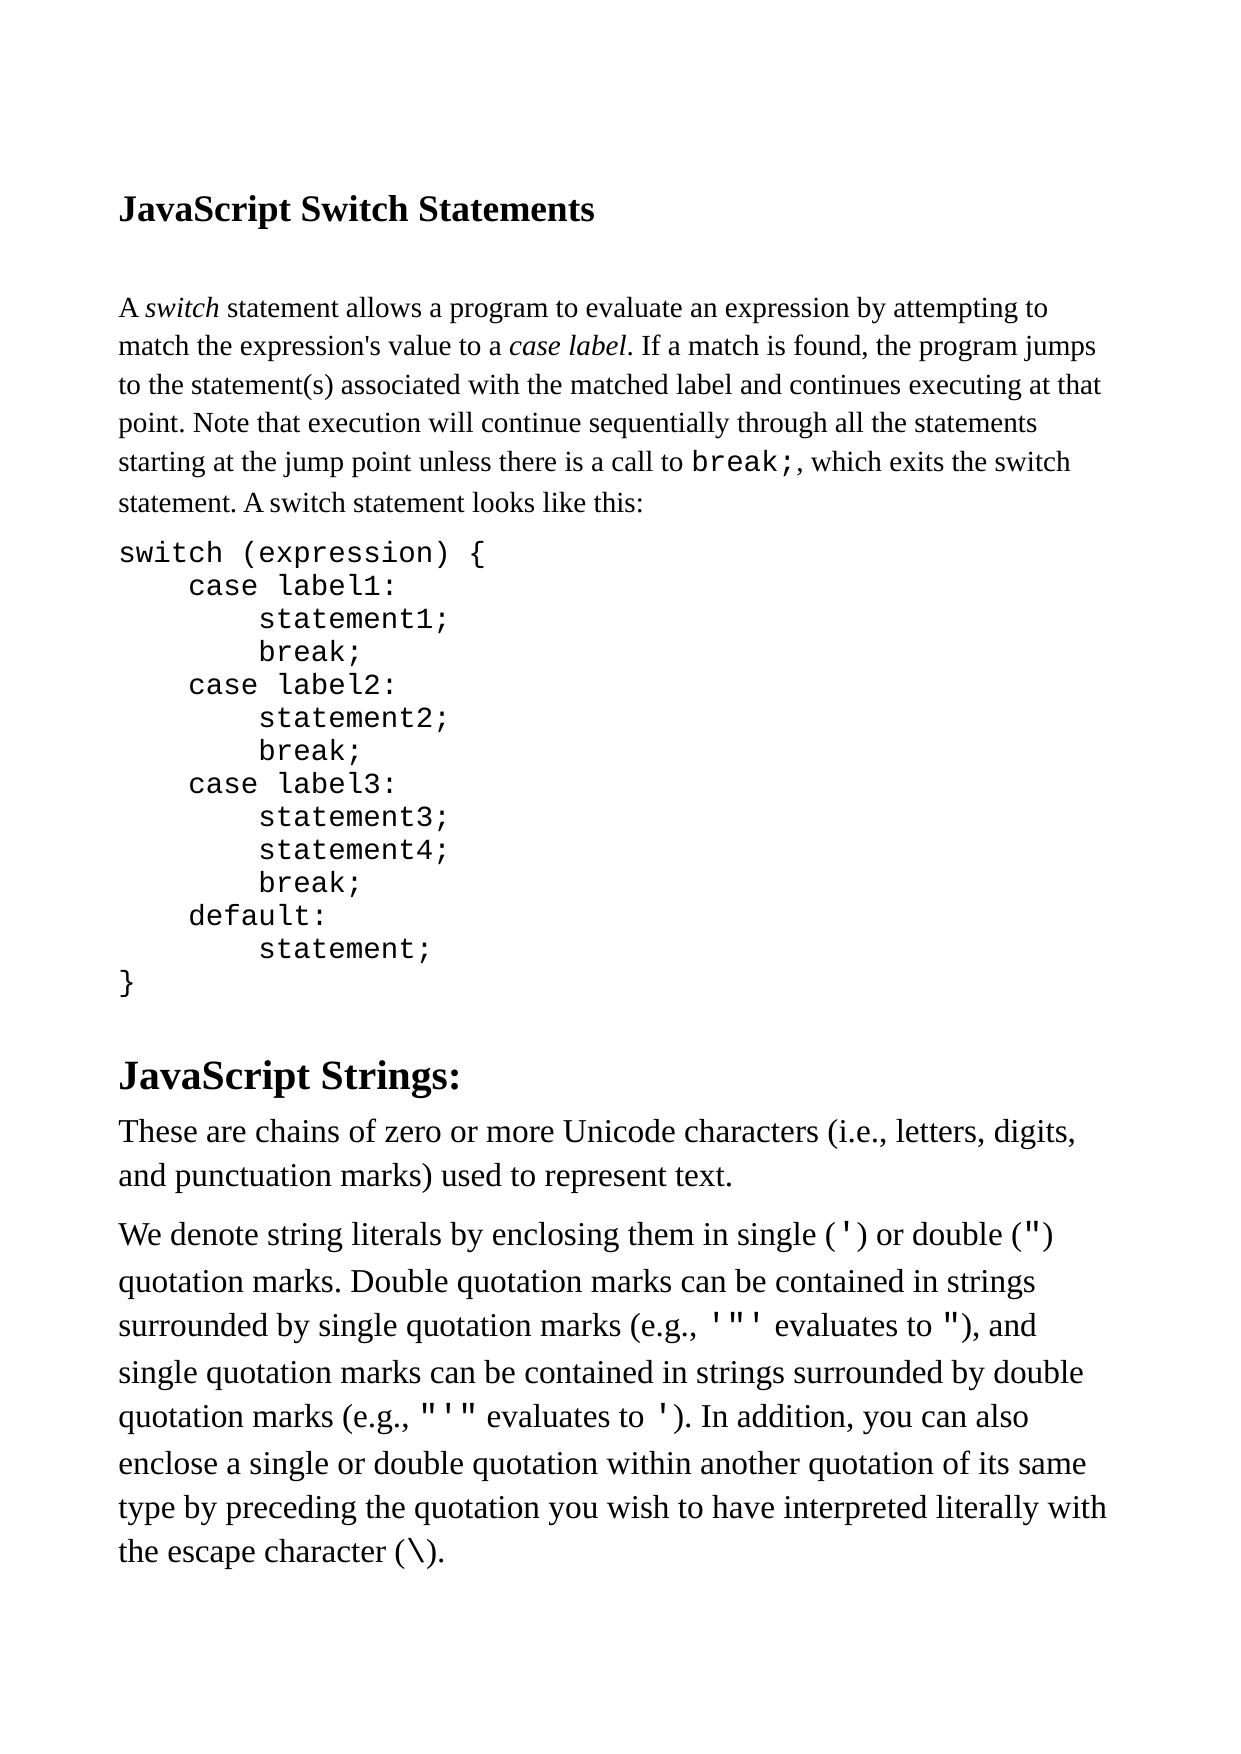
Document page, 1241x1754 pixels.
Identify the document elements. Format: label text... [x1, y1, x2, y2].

text break; [118, 868, 1122, 901]
subtitle JavaScript Switch Statements [118, 187, 1122, 230]
text statement3; [118, 802, 1122, 835]
text switch (expression) { [118, 538, 1122, 571]
subtitle JavaScript Strings: [118, 1051, 1122, 1099]
text case label1: [118, 571, 1122, 604]
text statement1; [118, 604, 1122, 637]
text case label2: [118, 670, 1122, 703]
text We denote string literals by enclosing them in single (') or double (") quotation marks. Double quotation marks can be contained in strings surrounded by single quotation marks (e.g., '"' evaluates to "), and single quotation marks can be contained in strings surrounded by double quotation marks (e.g., "'" evaluates to '). In addition, you can also enclose a single or double quotation within another quotation of its same type by preceding the quotation you wish to have interpreted literally with the escape character (\). [118, 1214, 1122, 1572]
text break; [118, 637, 1122, 670]
text statement2; [118, 703, 1122, 736]
text break; [118, 736, 1122, 769]
text A switch statement allows a program to evaluate an expression by attempting to match the expression's value to a case label. If a match is found, the program jumps to the statement(s) associated with the matched label and continues executing at that point. Note that execution will continue sequentially through all the statements starting at the jump point unless there is a call to break;, which exits the switch statement. A switch statement looks like this: [118, 290, 1122, 518]
text These are chains of zero or more Unicode characters (i.e., letters, digits, and punctuation marks) used to represent text. [118, 1111, 1122, 1193]
text statement; [118, 934, 1122, 967]
text } [118, 967, 1122, 1000]
text statement4; [118, 835, 1122, 868]
text case label3: [118, 769, 1122, 802]
text default: [118, 901, 1122, 934]
